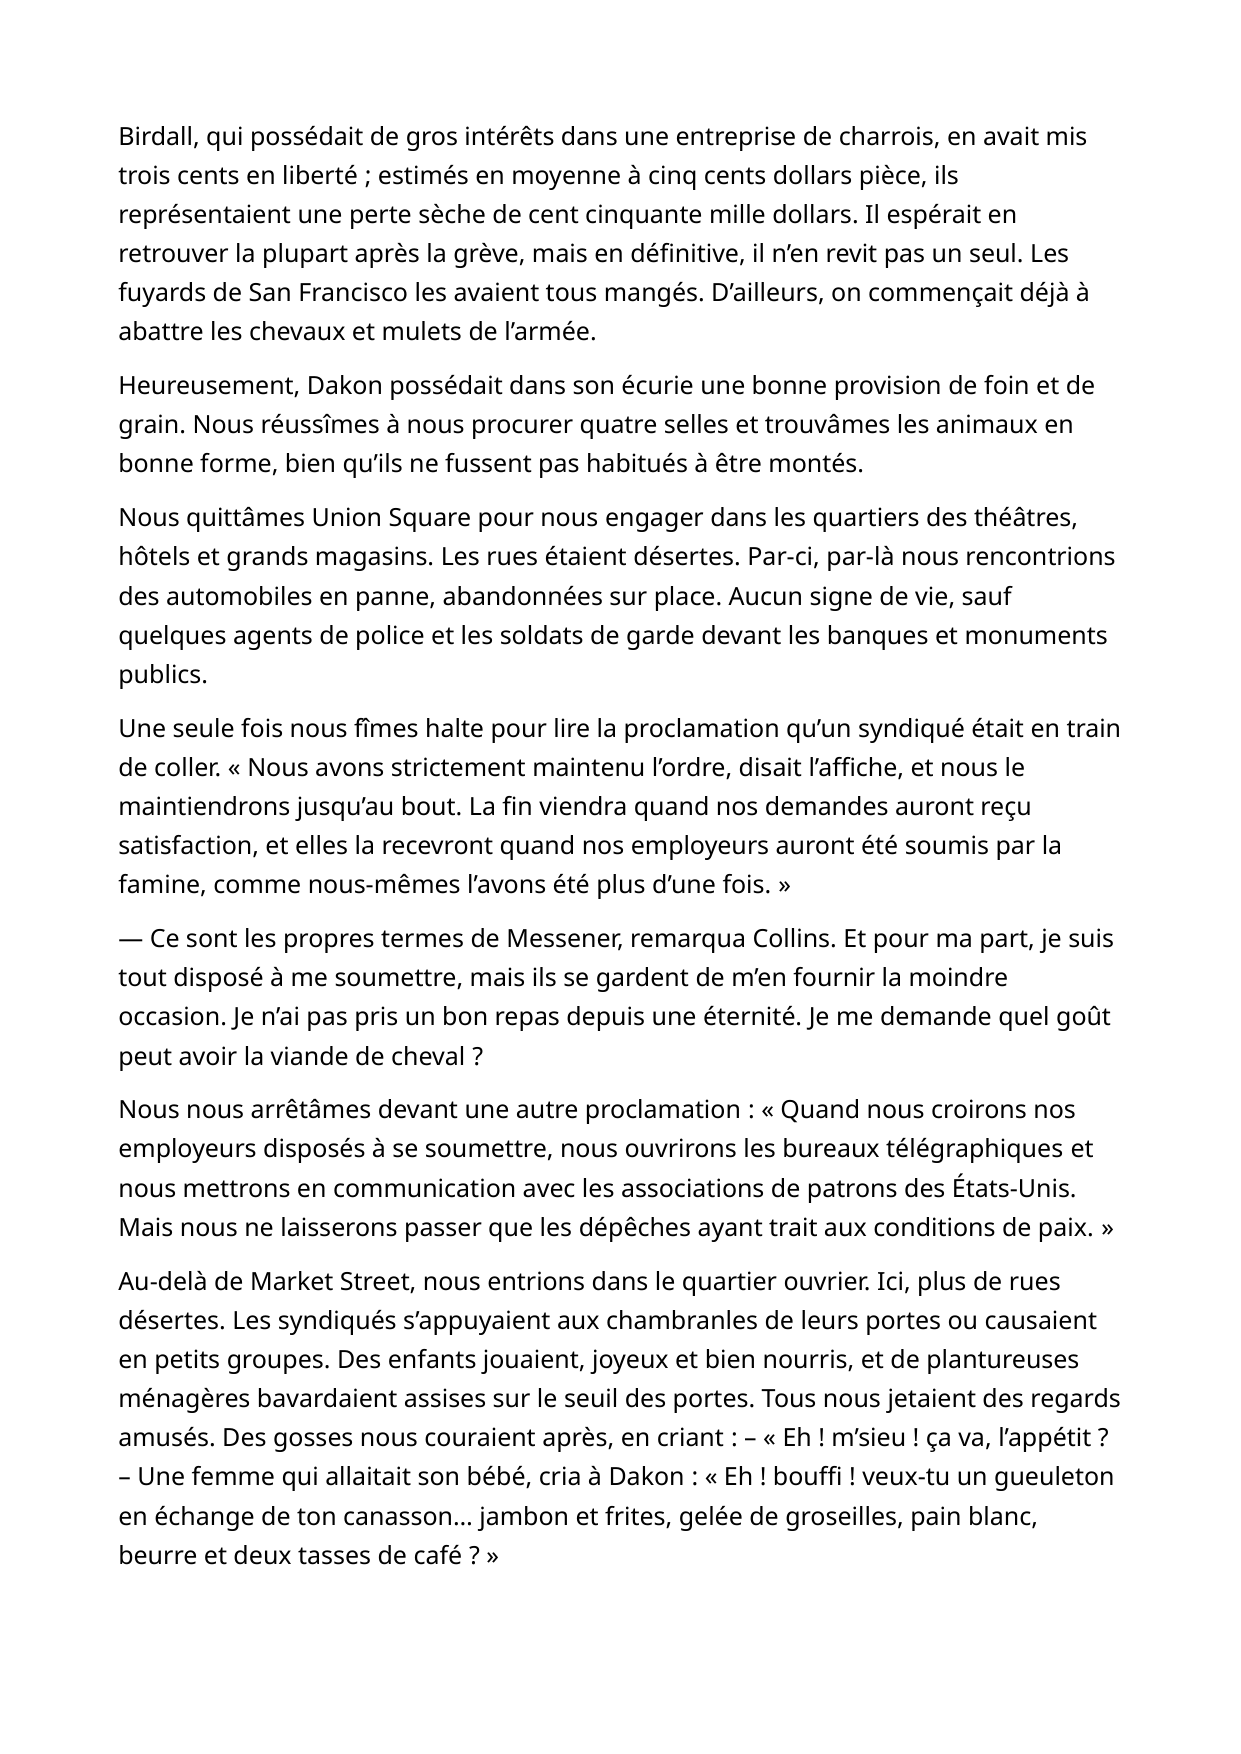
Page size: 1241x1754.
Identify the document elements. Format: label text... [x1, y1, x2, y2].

text — Ce sont les propres termes de Messener, remarqua Collins. Et pour ma part, je suis tout disposé à me soumettre, mais ils se gardent de m’en fournir la moindre occasion. Je n’ai pas pris un bon repas depuis une éternité. Je me demande quel goût peut avoir la viande de cheval ? [118, 921, 1122, 1072]
text Nous nous arrêtâmes devant une autre proclamation : « Quand nous croirons nos employeurs disposés à se soumettre, nous ouvrirons les bureaux télégraphiques et nous mettrons en communication avec les associations de patrons des États-Unis. Mais nous ne laisserons passer que les dépêches ayant trait aux conditions de paix. » [118, 1092, 1122, 1243]
text Une seule fois nous fîmes halte pour lire la proclamation qu’un syndiqué était en train de coller. « Nous avons strictement maintenu l’ordre, disait l’affiche, et nous le maintiendrons jusqu’au bout. La fin viendra quand nos demandes auront reçu satisfaction, et elles la recevront quand nos employeurs auront été soumis par la famine, comme nous-mêmes l’avons été plus d’une fois. » [118, 710, 1122, 901]
text Nous quittâmes Union Square pour nous engager dans les quartiers des théâtres, hôtels et grands magasins. Les rues étaient désertes. Par-ci, par-là nous rencontrions des automobiles en panne, abandonnées sur place. Aucun signe de vie, sauf quelques agents de police et les soldats de garde devant les banques et monuments publics. [118, 500, 1122, 691]
text Birdall, qui possédait de gros intérêts dans une entreprise de charrois, en avait mis trois cents en liberté ; estimés en moyenne à cinq cents dollars pièce, ils représentaient une perte sèche de cent cinquante mille dollars. Il espérait en retrouver la plupart après la grève, mais en définitive, il n’en revit pas un seul. Les fuyards de San Francisco les avaient tous mangés. D’ailleurs, on commençait déjà à abattre les chevaux et mulets de l’armée. [118, 118, 1122, 348]
text Heureusement, Dakon possédait dans son écurie une bonne provision de foin et de grain. Nous réussîmes à nous procurer quatre selles et trouvâmes les animaux en bonne forme, bien qu’ils ne fussent pas habitués à être montés. [118, 368, 1122, 480]
text Au-delà de Market Street, nous entrions dans le quartier ouvrier. Ici, plus de rues désertes. Les syndiqués s’appuyaient aux chambranles de leurs portes ou causaient en petits groupes. Des enfants jouaient, joyeux et bien nourris, et de plantureuses ménagères bavardaient assises sur le seuil des portes. Tous nous jetaient des regards amusés. Des gosses nous couraient après, en criant : – « Eh ! m’sieu ! ça va, l’appétit ? – Une femme qui allaitait son bébé, cria à Dakon : « Eh ! bouffi ! veux-tu un gueuleton en échange de ton canasson… jambon et frites, gelée de groseilles, pain blanc, beurre et deux tasses de café ? » [118, 1263, 1122, 1571]
